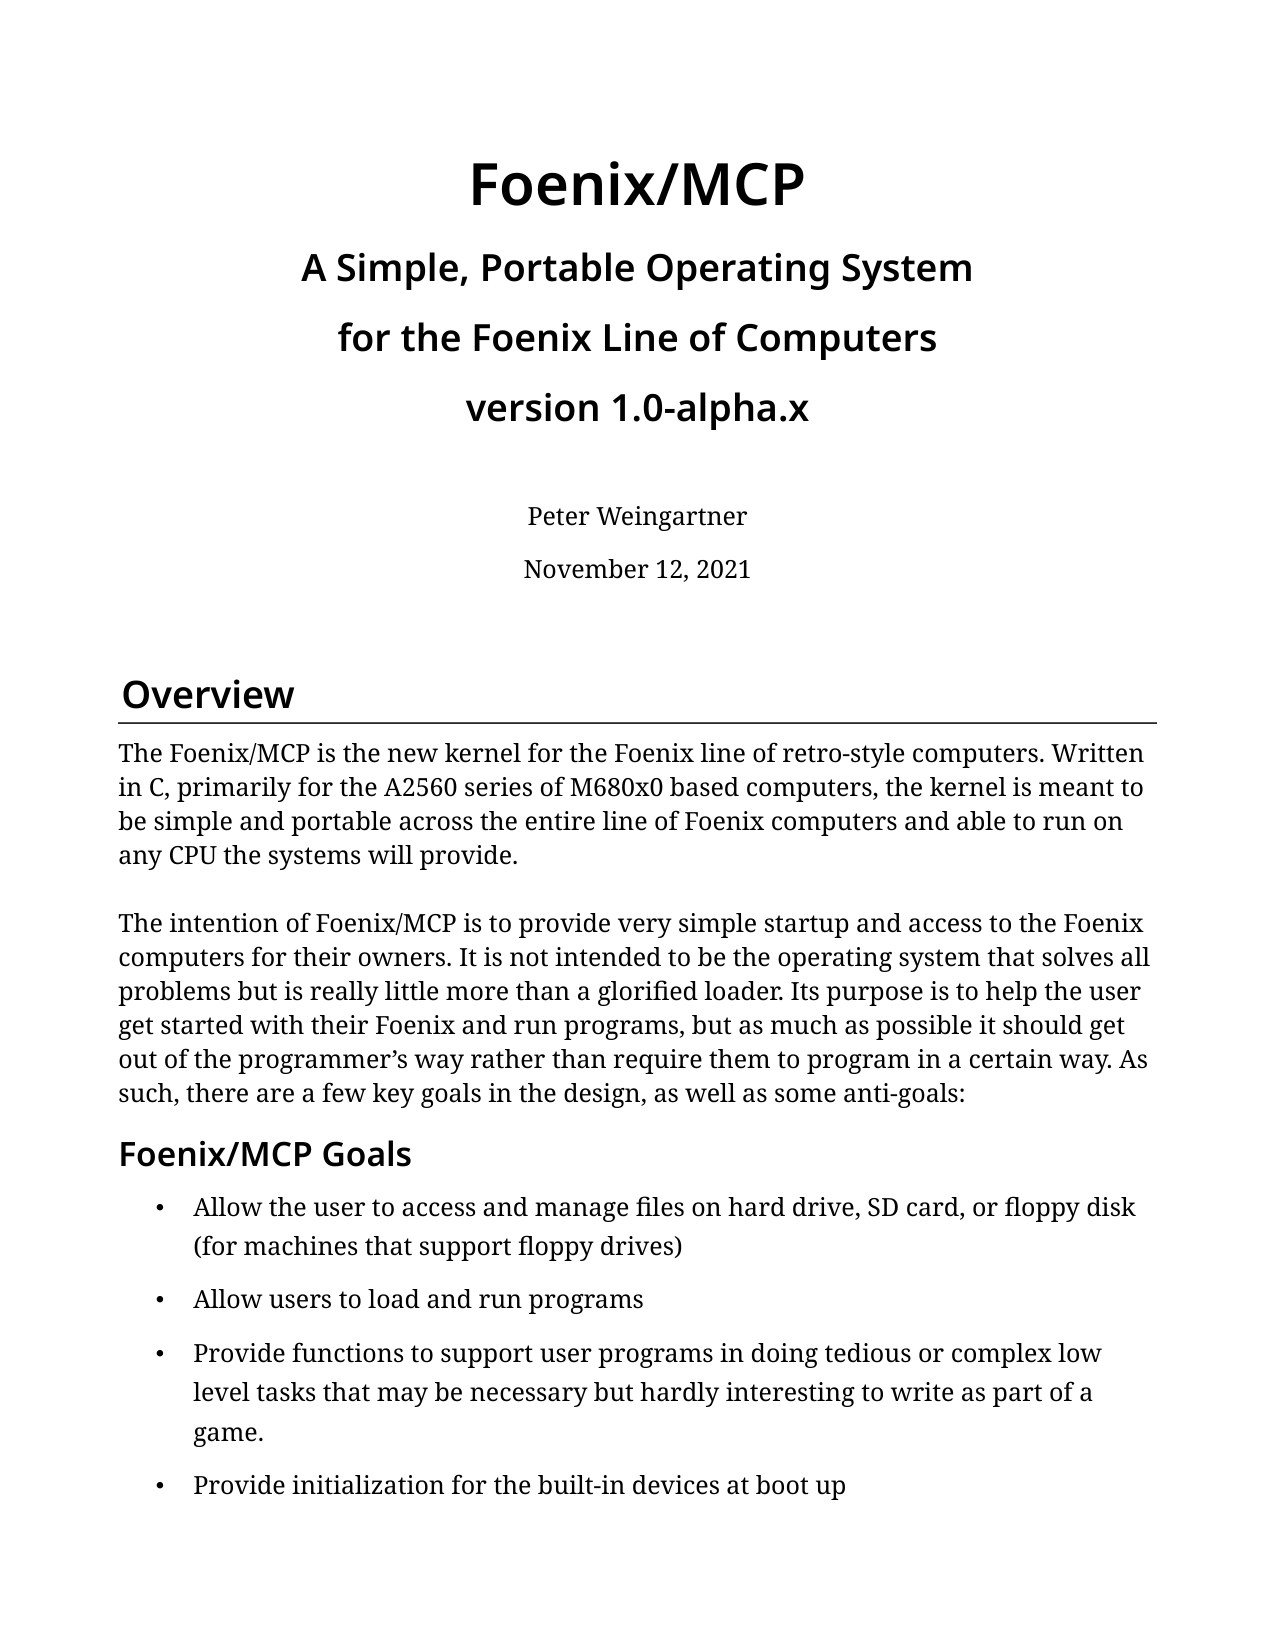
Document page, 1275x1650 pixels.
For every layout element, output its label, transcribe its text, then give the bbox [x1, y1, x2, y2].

text Peter Weingartner [118, 498, 1157, 532]
subtitle Overview [118, 665, 1157, 722]
list Provide functions to support user programs in doing tedious or complex low level tasks that may be necessary but hardly interesting to write as part of a game. [156, 1336, 1157, 1448]
title Foenix/MCP [118, 143, 1157, 223]
subtitle for the Foenix Line of Computers [118, 311, 1157, 362]
text The Foenix/MCP is the new kernel for the Foenix line of retro-style computers. Written in C, primarily for the A2560 series of M680x0 based computers, the kernel is meant to be simple and portable across the entire line of Foenix computers and able to run on any CPU the systems will provide. [118, 735, 1157, 872]
list Allow users to load and run programs [156, 1282, 1157, 1316]
text November 12, 2021 [118, 552, 1157, 586]
list Allow the user to access and manage files on hard drive, SD card, or floppy disk (for machines that support floppy drives) [156, 1189, 1157, 1262]
subtitle Foenix/MCP Goals [118, 1131, 1157, 1177]
subtitle A Simple, Portable Operating System [118, 241, 1157, 292]
text The intention of Foenix/MCP is to provide very simple startup and access to the Foenix computers for their owners. It is not intended to be the operating system that solves all problems but is really little more than a glorified loader. Its purpose is to help the user get started with their Foenix and run programs, but as much as possible it should get out of the programmer’s way rather than require them to program in a certain way. As such, there are a few key goals in the design, as well as some anti-goals: [118, 906, 1157, 1110]
list Provide initialization for the built-in devices at boot up [156, 1468, 1157, 1502]
subtitle version 1.0-alpha.x [118, 381, 1157, 432]
